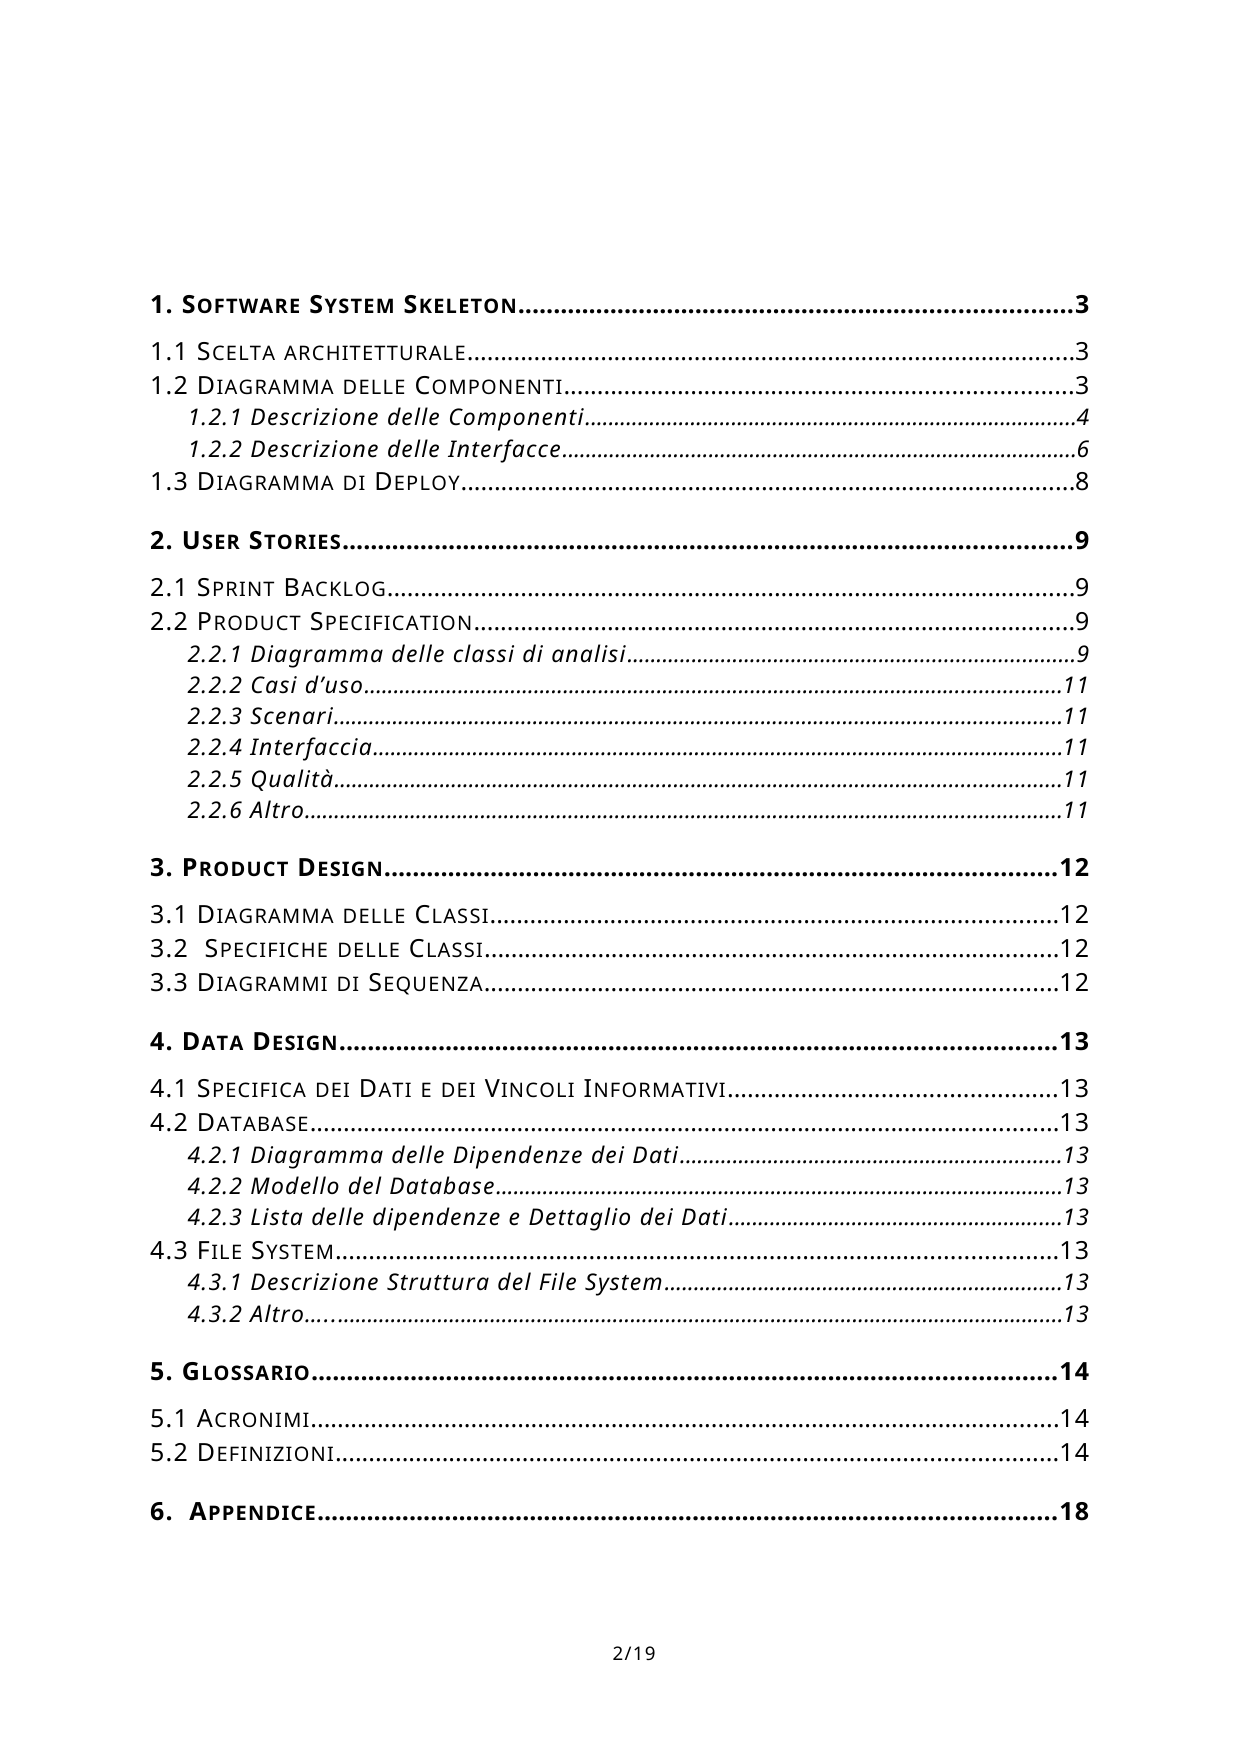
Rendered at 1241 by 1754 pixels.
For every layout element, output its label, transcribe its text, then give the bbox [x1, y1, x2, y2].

text 2.1 Sprint Backlog 9 [150, 569, 1090, 603]
text 5.2 Definizioni 14 [150, 1434, 1090, 1468]
text 2.2.5 Qualità 11 [187, 763, 1090, 794]
text 5. Glossario 14 [150, 1354, 1090, 1388]
text 2. User Stories 9 [150, 523, 1090, 557]
text 1.2 Diagramma delle Componenti 3 [150, 367, 1090, 401]
text 1.3 Diagramma di Deploy 8 [150, 464, 1090, 498]
text 2.2.6 Altro 11 [187, 794, 1090, 825]
text 4.2.1 Diagramma delle Dipendenze dei Dati 13 [187, 1138, 1090, 1170]
text 5.1 Acronimi 14 [150, 1400, 1090, 1434]
text 1.2.1 Descrizione delle Componenti 4 [187, 401, 1090, 433]
text 6. Appendice 18 [150, 1493, 1090, 1528]
text 4.3.1 Descrizione Struttura del File System 13 [187, 1266, 1090, 1298]
text 4.3 File System 13 [150, 1232, 1090, 1266]
text 4.2.2 Modello del Database 13 [187, 1170, 1090, 1201]
text 1.2.2 Descrizione delle Interfacce 6 [187, 433, 1090, 464]
text 3. Product Design 12 [150, 850, 1090, 884]
text 3.1 Diagramma delle Classi 12 [150, 897, 1090, 931]
text 2.2.3 Scenari 11 [187, 700, 1090, 731]
text 1. Software System Skeleton 3 [150, 287, 1090, 321]
text 4.2.3 Lista delle dipendenze e Dettaglio dei Dati 13 [187, 1201, 1090, 1232]
text 3.2 Specifiche delle Classi 12 [150, 931, 1090, 965]
text 2.2 Product Specification 9 [150, 603, 1090, 638]
text 2.2.2 Casi d’uso 11 [187, 669, 1090, 700]
text 4.2 Database 13 [150, 1104, 1090, 1138]
text 2.2.4 Interfaccia 11 [187, 731, 1090, 763]
text 4.3.2 Altro….. 13 [187, 1298, 1090, 1329]
text 4. Data Design 13 [150, 1024, 1090, 1058]
text 4.1 Specifica dei Dati e dei Vincoli Informativi 13 [150, 1070, 1090, 1104]
text 3.3 Diagrammi di Sequenza 12 [150, 965, 1090, 999]
text 1.1 Scelta architetturale 3 [150, 333, 1090, 367]
text 2.2.1 Diagramma delle classi di analisi 9 [187, 638, 1090, 669]
